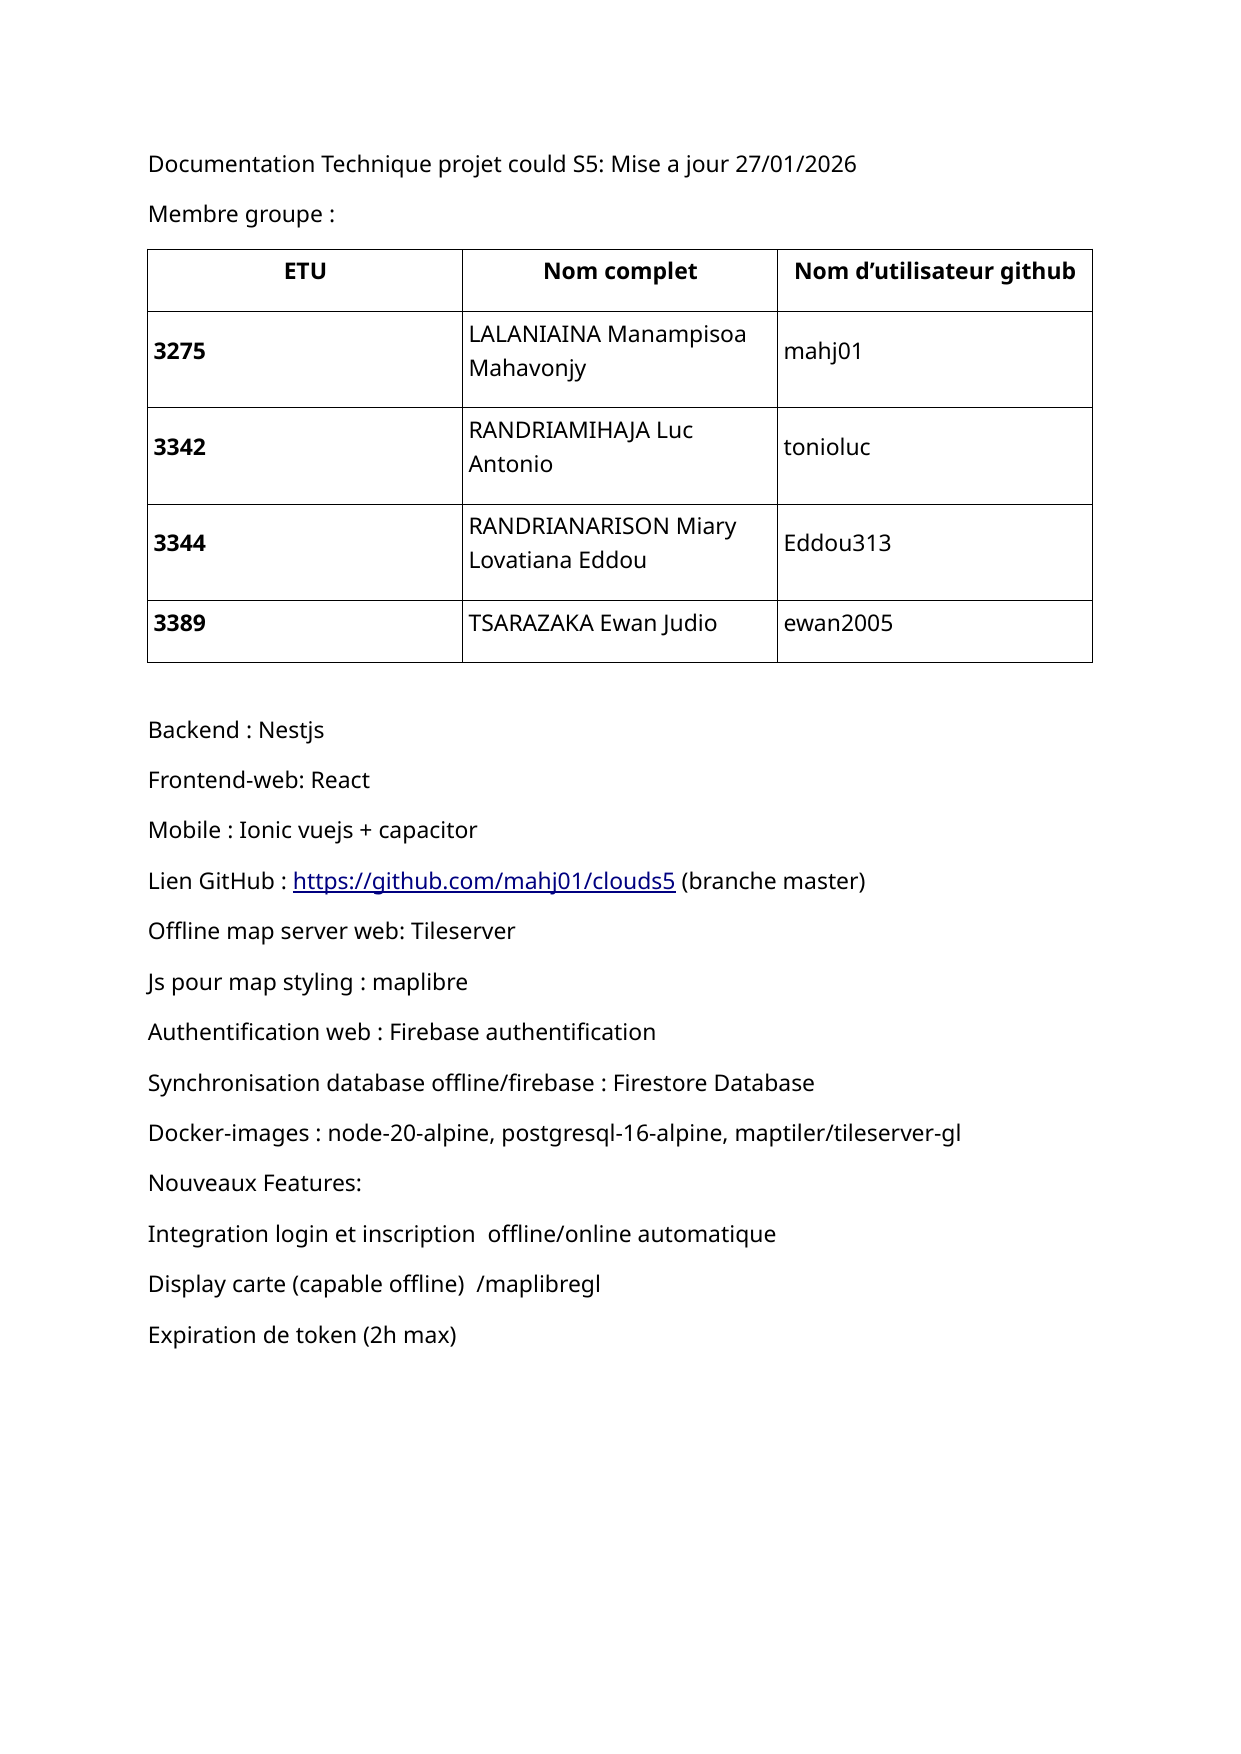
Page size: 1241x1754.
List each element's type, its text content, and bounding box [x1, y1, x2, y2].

table_cell tonioluc [778, 408, 1092, 503]
table_cell 3344 [148, 505, 462, 600]
text Frontend-web: React [148, 764, 1093, 795]
text Membre groupe : [148, 198, 1093, 229]
table_cell RANDRIANARISON Miary Lovatiana Eddou [463, 505, 777, 600]
table_cell RANDRIAMIHAJA Luc Antonio [463, 408, 777, 503]
text Lien GitHub : https://github.com/mahj01/clouds5 (branche master) [148, 865, 1093, 896]
table_cell 3275 [148, 312, 462, 407]
table_header Nom d’utilisateur github [778, 250, 1092, 311]
text Backend : Nestjs [148, 714, 1093, 745]
text Integration login et inscription offline/online automatique [148, 1218, 1093, 1249]
text Synchronisation database offline/firebase : Firestore Database [148, 1067, 1093, 1098]
text Docker-images : node-20-alpine, postgresql-16-alpine, maptiler/tileserver-gl [148, 1117, 1093, 1148]
text Nouveaux Features: [148, 1167, 1093, 1199]
text Mobile : Ionic vuejs + capacitor [148, 814, 1093, 846]
table_cell 3342 [148, 408, 462, 503]
table_cell mahj01 [778, 312, 1092, 407]
table_cell 3389 [148, 601, 462, 662]
text Display carte (capable offline) /maplibregl [148, 1268, 1093, 1299]
table_cell LALANIAINA Manampisoa Mahavonjy [463, 312, 777, 407]
table_cell TSARAZAKA Ewan Judio [463, 601, 777, 662]
table_cell ewan2005 [778, 601, 1092, 662]
text Offline map server web: Tileserver [148, 915, 1093, 947]
text Expiration de token (2h max) [148, 1319, 1093, 1350]
table_cell Eddou313 [778, 505, 1092, 600]
table_header Nom complet [463, 250, 777, 311]
text Documentation Technique projet could S5: Mise a jour 27/01/2026 [148, 148, 1093, 179]
table_header ETU [148, 250, 462, 311]
text Authentification web : Firebase authentification [148, 1016, 1093, 1047]
text Js pour map styling : maplibre [148, 966, 1093, 997]
